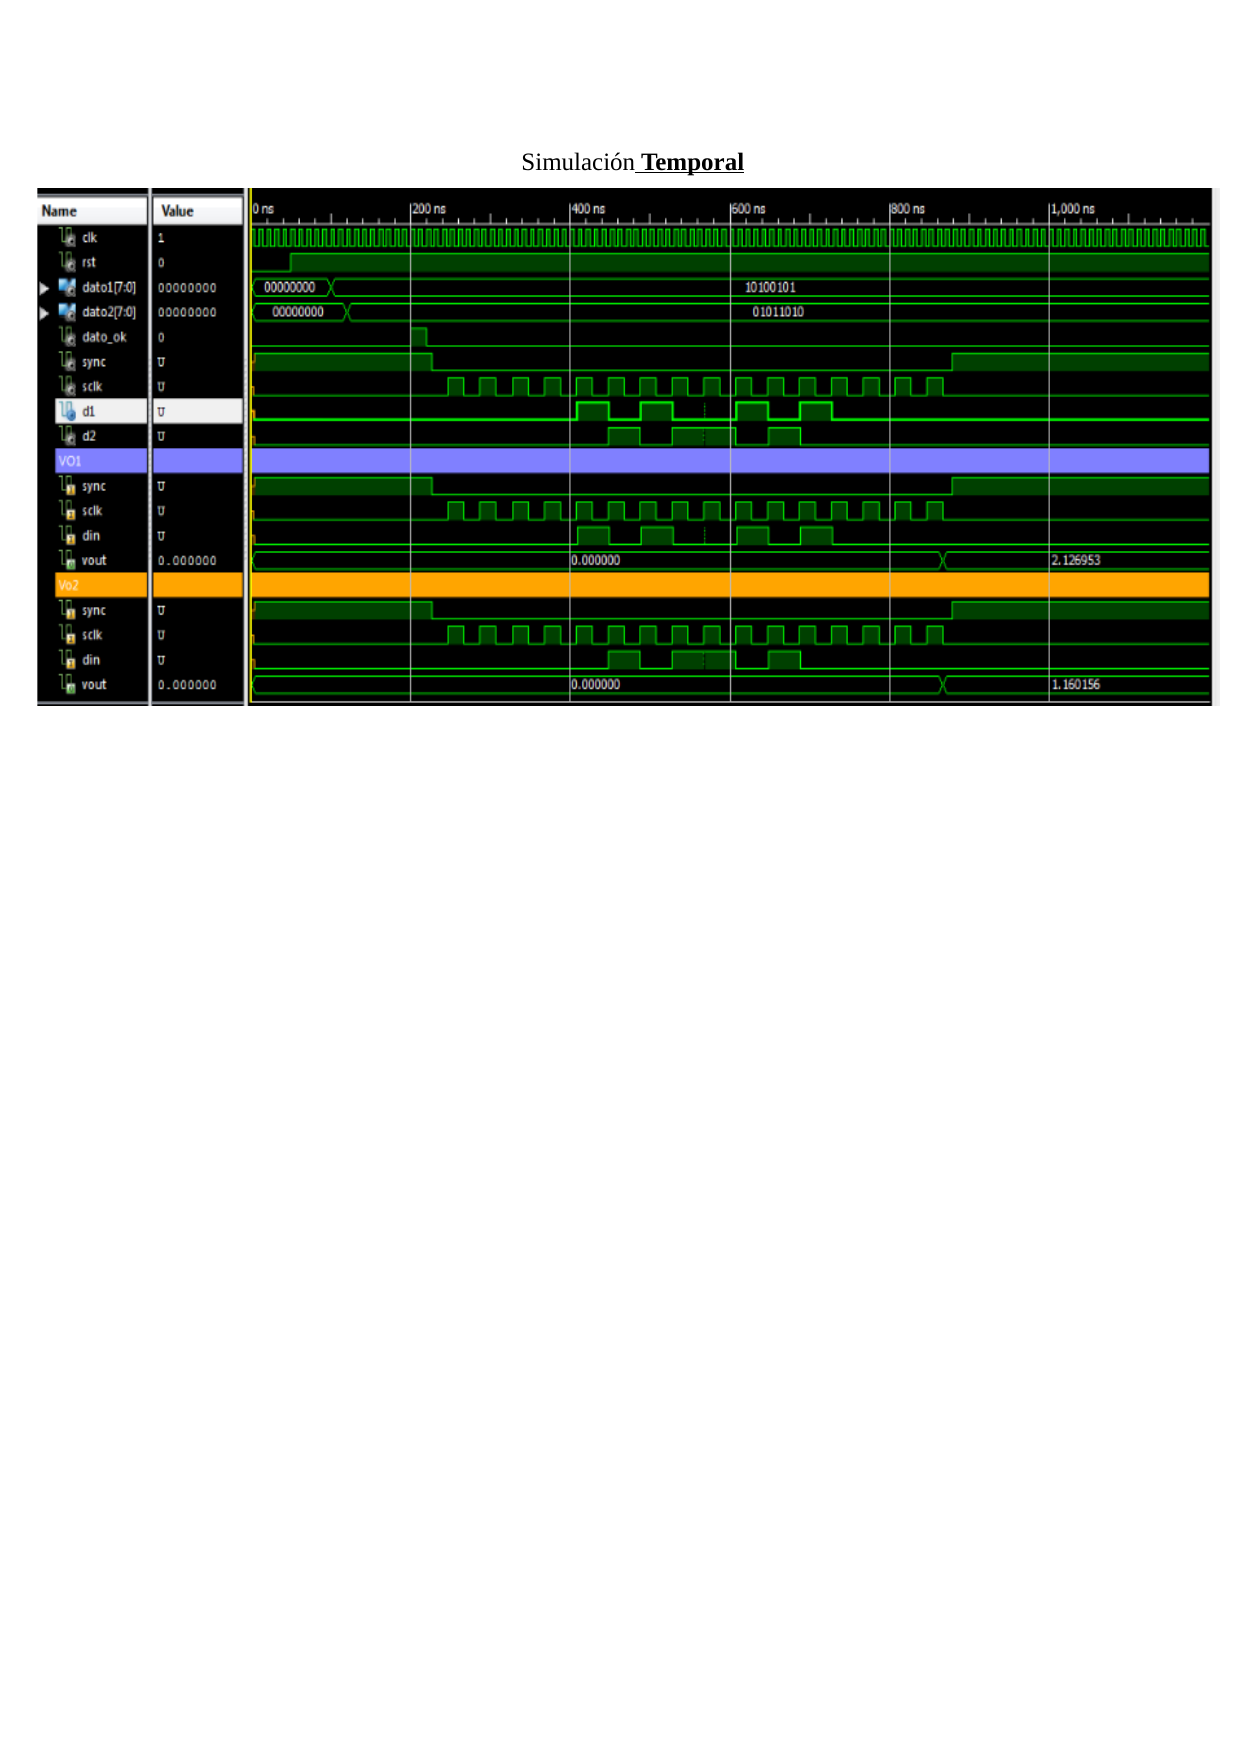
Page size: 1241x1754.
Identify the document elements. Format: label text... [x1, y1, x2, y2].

picture [37, 188, 1220, 706]
text Simulación Temporal [118, 147, 1122, 176]
